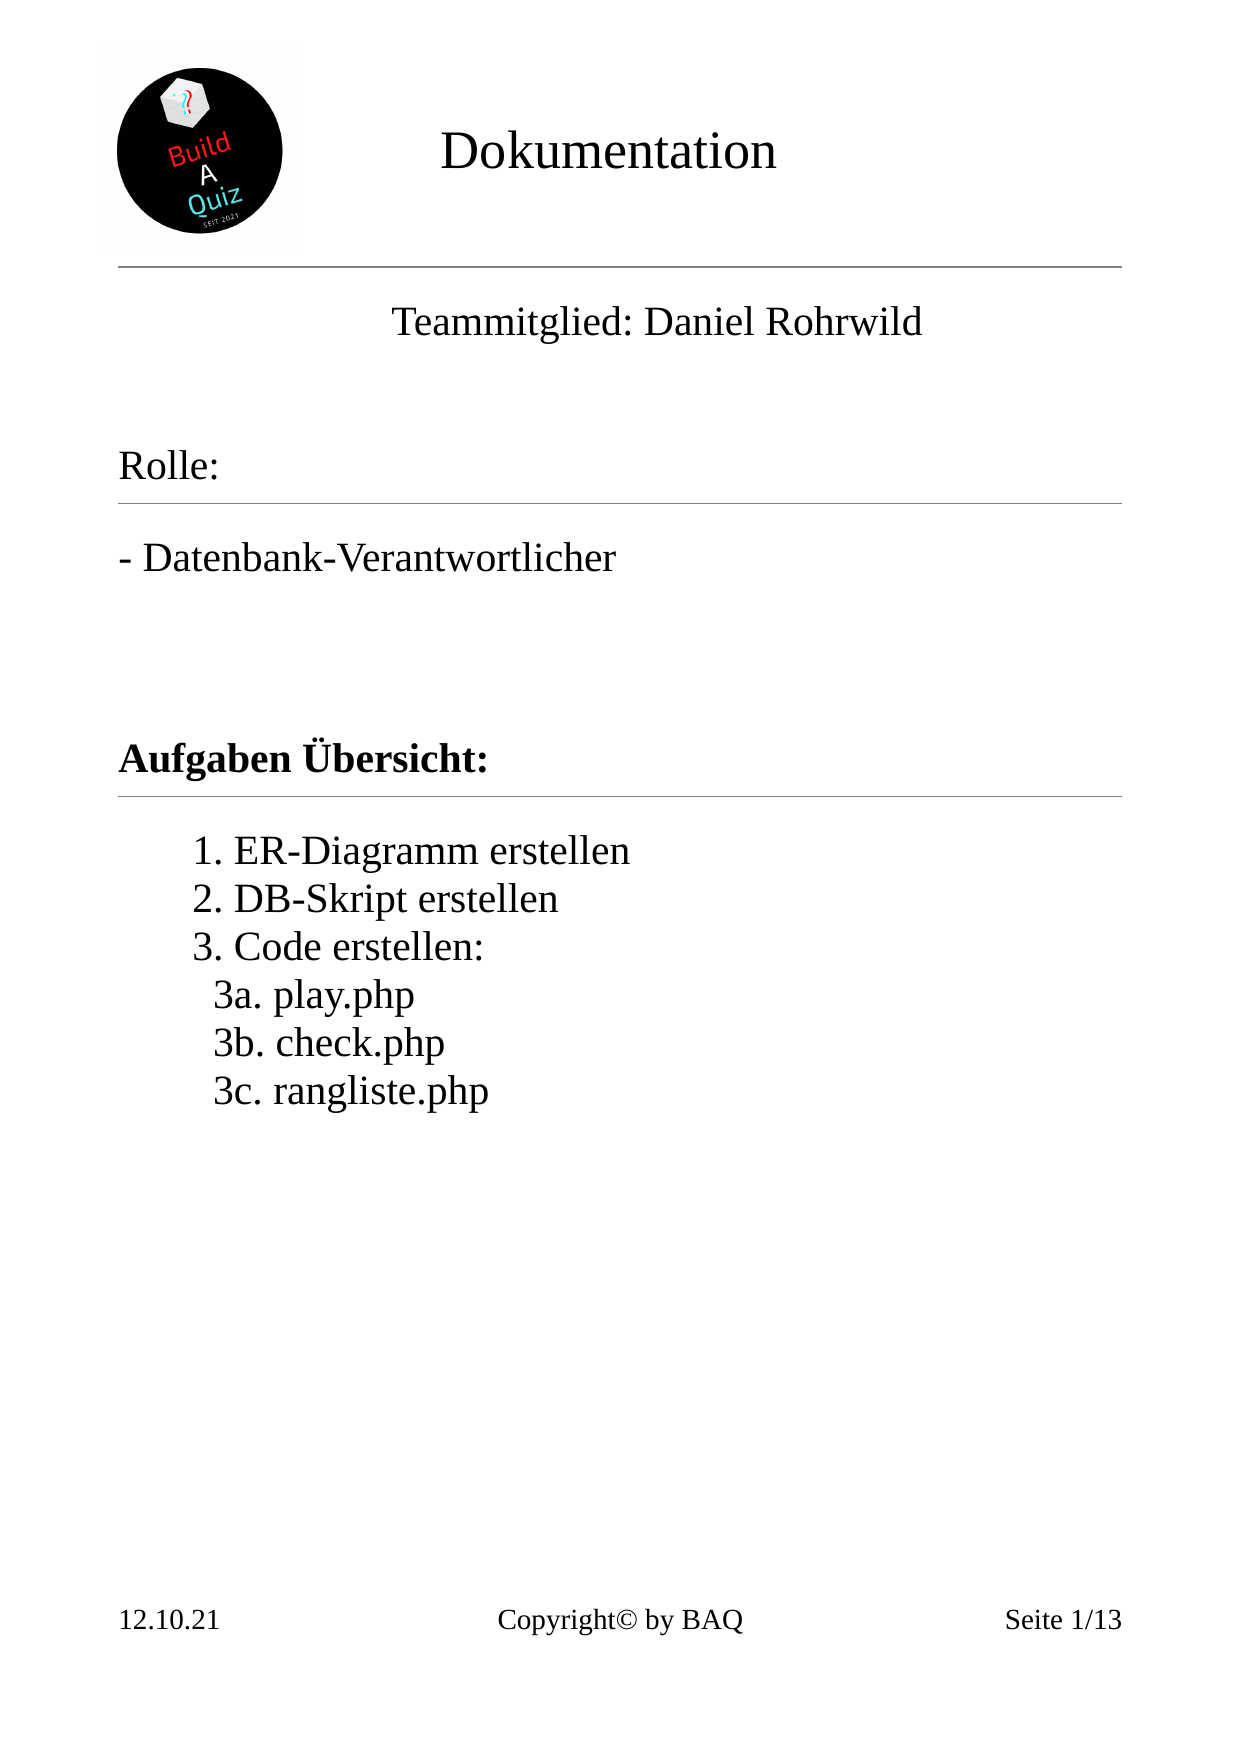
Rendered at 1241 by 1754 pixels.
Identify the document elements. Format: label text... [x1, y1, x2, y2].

text 3b. check.php [118, 1017, 1122, 1065]
text Dokumentation [303, 118, 1122, 180]
text 3a. play.php [118, 969, 1122, 1017]
text - Datenbank-Verantwortlicher [118, 532, 1122, 580]
picture [96, 47, 303, 254]
text 3. Code erstellen: [118, 921, 1122, 969]
text 2. DB-Skript erstellen [118, 873, 1122, 921]
text Rolle: [118, 440, 1122, 488]
text 3c. rangliste.php [118, 1065, 1122, 1113]
text 1. ER-Diagramm erstellen [118, 826, 1122, 873]
text Teammitglied: Daniel Rohrwild [118, 297, 1122, 344]
text Aufgaben Übersicht: [118, 733, 1122, 781]
